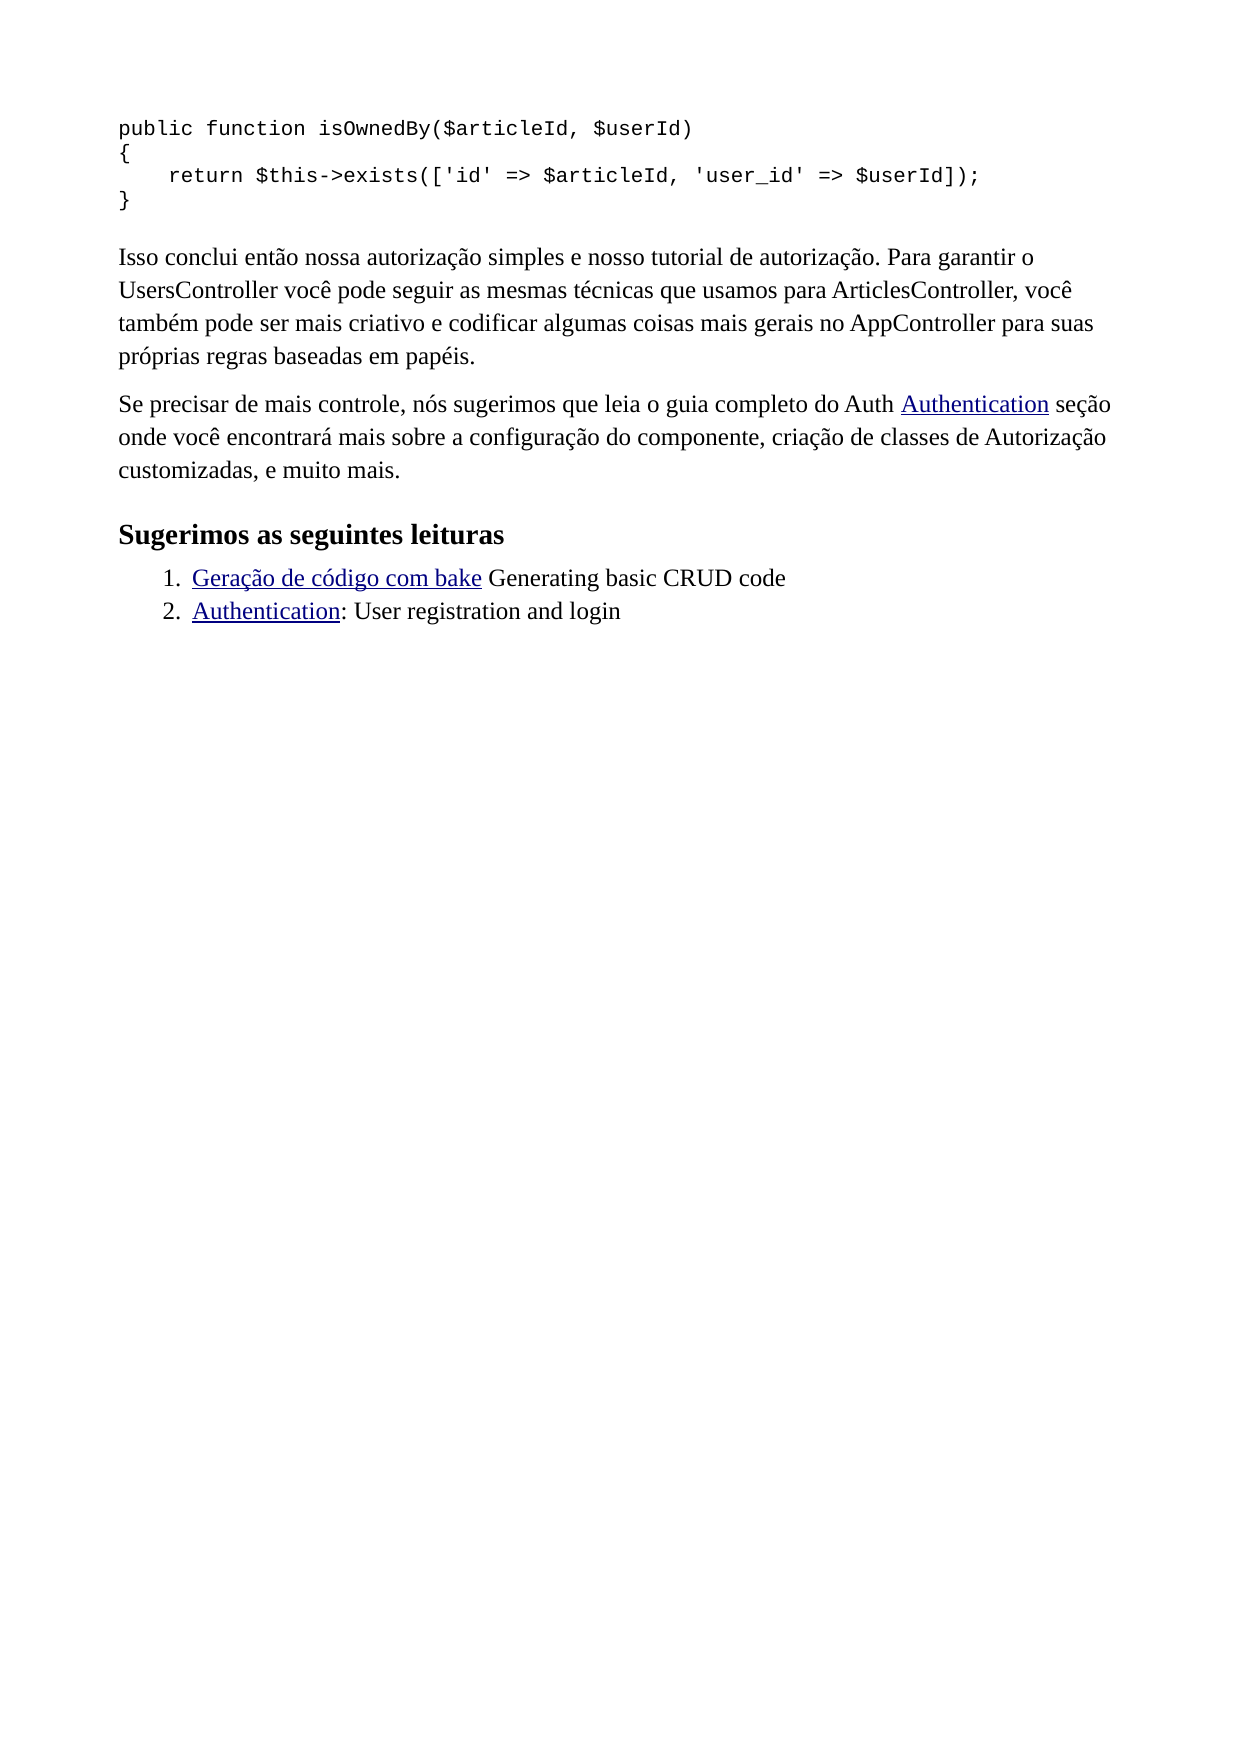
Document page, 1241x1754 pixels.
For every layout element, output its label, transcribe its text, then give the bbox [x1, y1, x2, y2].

text { [118, 142, 1122, 165]
text public function isOwnedBy($articleId, $userId) [118, 118, 1122, 142]
text Se precisar de mais controle, nós sugerimos que leia o guia completo do Auth Authentication seção onde você encontrará mais sobre a configuração do componente, criação de classes de Autorização customizadas, e muito mais. [118, 389, 1122, 484]
list Geração de código com bake Generating basic CRUD code [162, 563, 1122, 592]
text } [118, 189, 1122, 213]
text return $this->exists(['id' => $articleId, 'user_id' => $userId]); [118, 165, 1122, 189]
list Authentication: User registration and login [162, 596, 1122, 625]
text Isso conclui então nossa autorização simples e nosso tutorial de autorização. Para garantir o UsersController você pode seguir as mesmas técnicas que usamos para ArticlesController, você também pode ser mais criativo e codificar algumas coisas mais gerais no AppController para suas próprias regras baseadas em papéis. [118, 242, 1122, 370]
subtitle Sugerimos as seguintes leituras [118, 517, 1122, 551]
